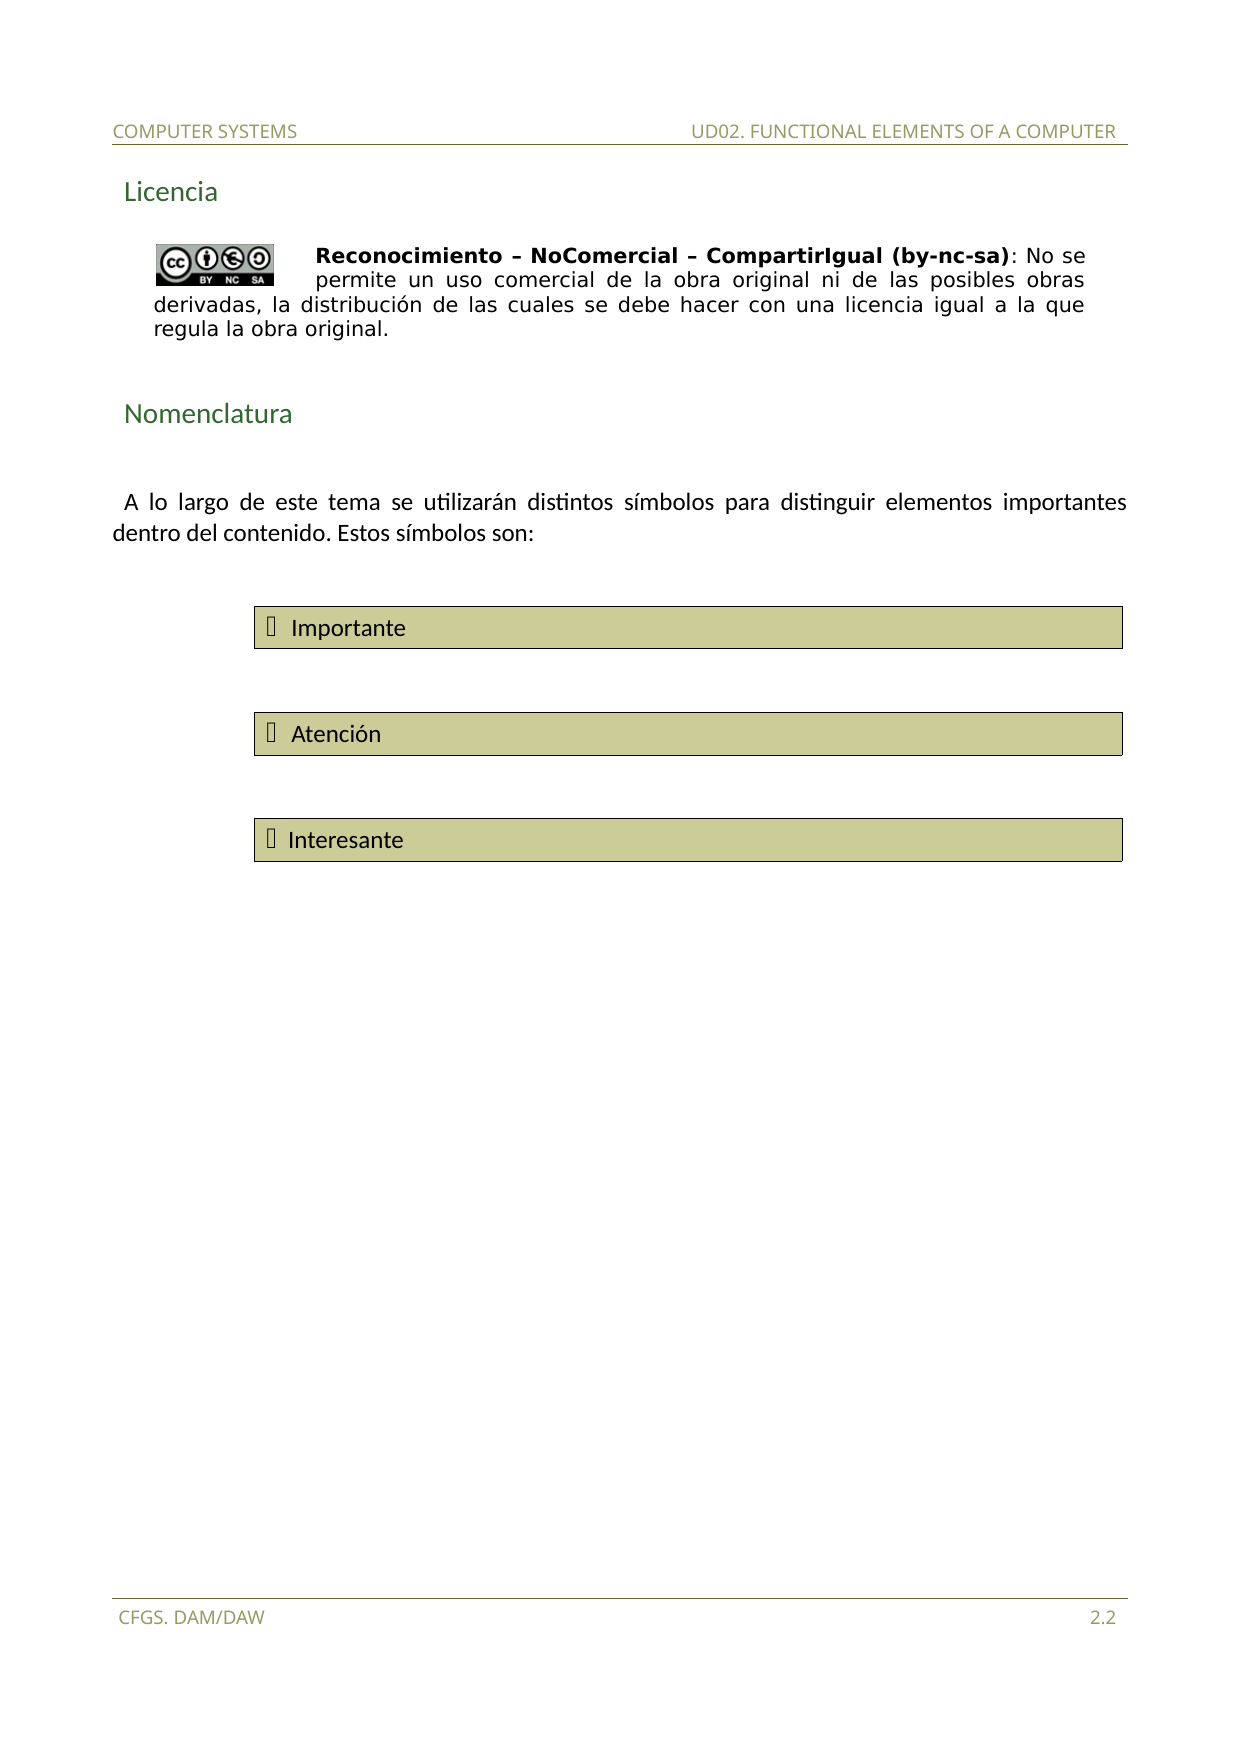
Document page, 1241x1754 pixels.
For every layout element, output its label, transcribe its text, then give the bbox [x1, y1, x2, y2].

text  Atención [255, 713, 1122, 755]
text Reconocimiento – NoComercial – CompartirIgual (by-nc-sa): No se permite un uso comercial de la obra original ni de las posibles obras derivadas, la distribución de las cuales se debe hacer con una licencia igual a la que regula la obra original. [153, 244, 1086, 341]
picture [156, 244, 274, 286]
text  Importante [255, 607, 1122, 648]
text Nomenclatura [112, 396, 1128, 431]
text  Interesante [255, 819, 1122, 861]
text A lo largo de este tema se utilizarán distintos símbolos para distinguir elementos importantes dentro del contenido. Estos símbolos son: [112, 487, 1128, 548]
text Licencia [112, 173, 1128, 209]
